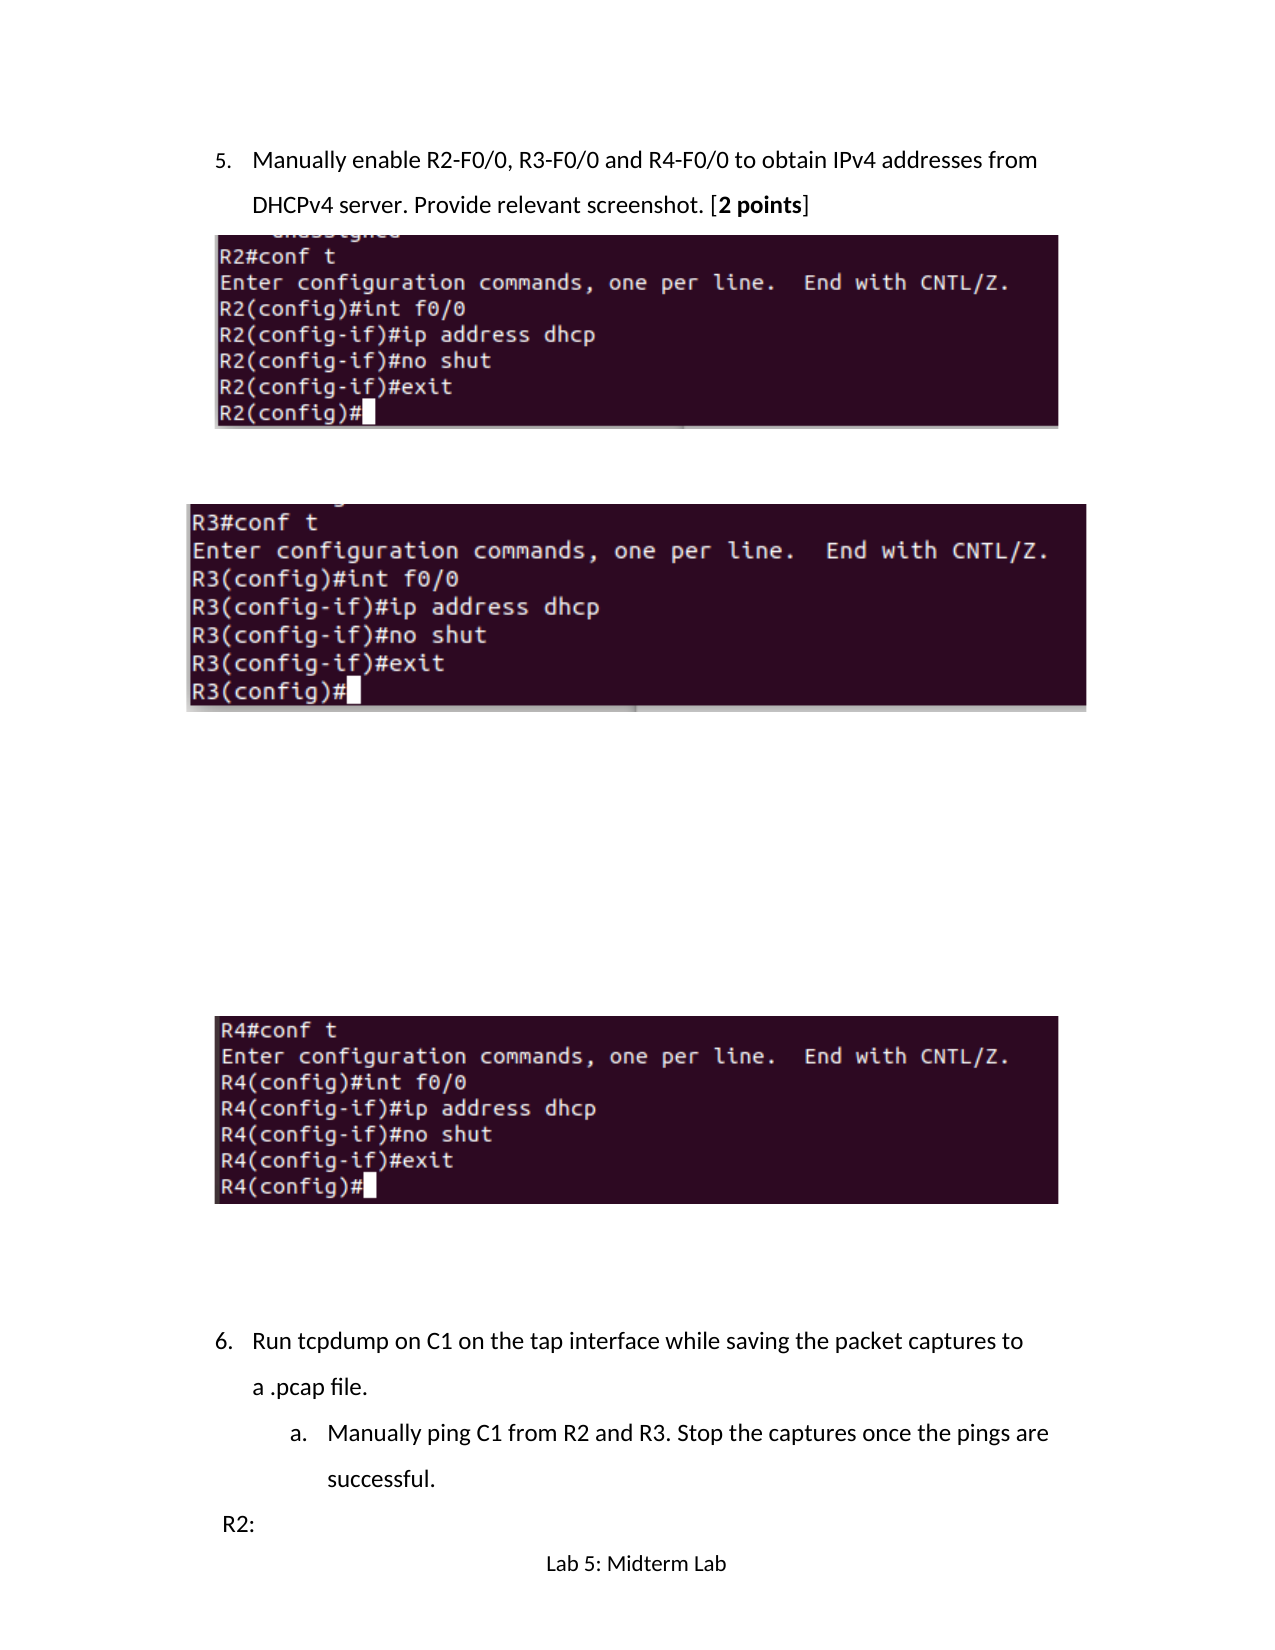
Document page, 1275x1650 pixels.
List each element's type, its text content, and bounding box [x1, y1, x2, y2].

picture [214, 235, 1059, 429]
list Manually ping C1 from R2 and R3. Stop the captures once the pings are successful. [289, 1417, 1096, 1493]
list Run tcpdump on C1 on the tap interface while saving the packet captures to a .pcap file. [214, 1326, 1096, 1402]
picture [214, 1016, 1059, 1204]
list R2: [177, 1508, 1096, 1539]
list Manually enable R2-F0/0, R3-F0/0 and R4-F0/0 to obtain IPv4 addresses from DHCPv4 server. Provide relevant screenshot. [2 points] [214, 144, 1096, 220]
picture [186, 504, 1087, 712]
